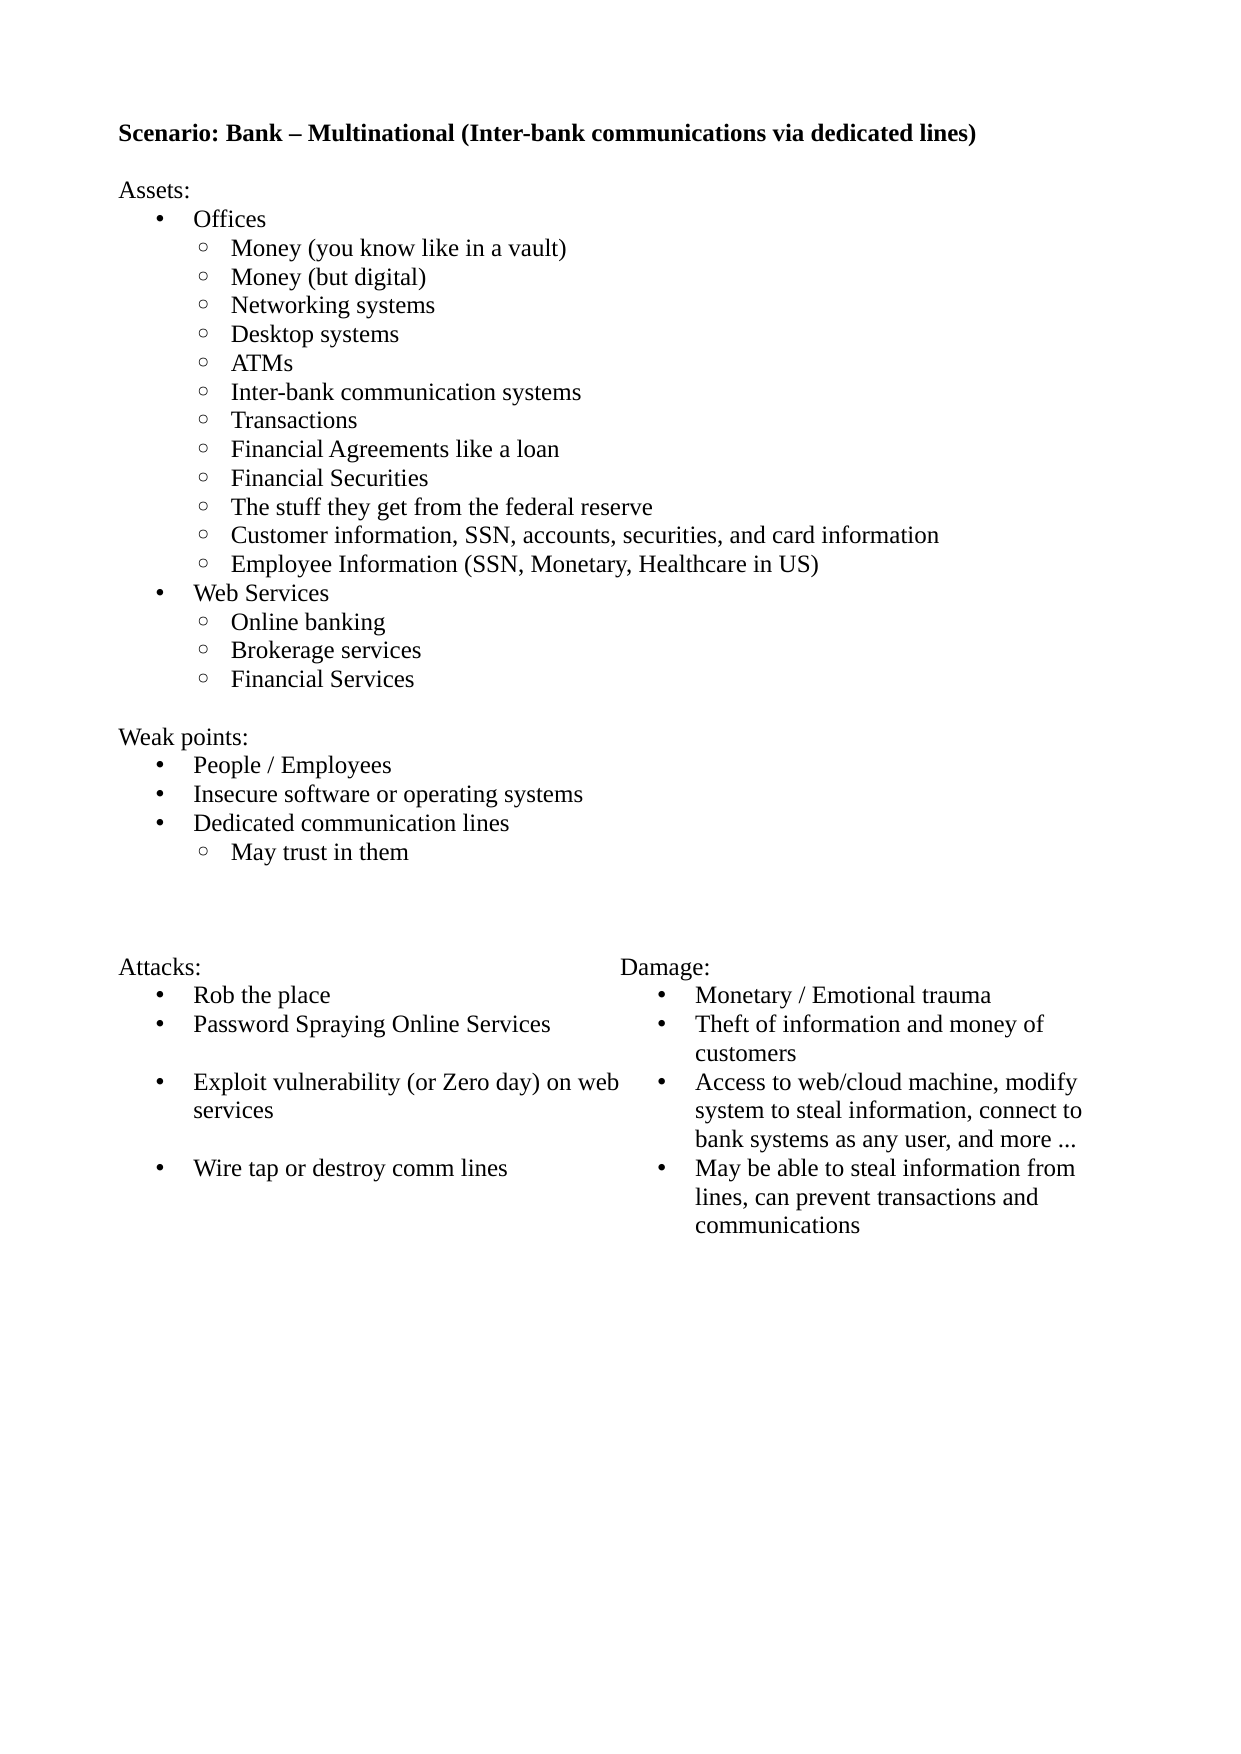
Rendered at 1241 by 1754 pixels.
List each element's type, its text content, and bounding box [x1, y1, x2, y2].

table_cell May be able to steal information from lines, can prevent transactions and communications [620, 1153, 1122, 1239]
table_header Damage: [620, 952, 1122, 981]
list Money (but digital) [193, 262, 1122, 291]
list May trust in them [193, 837, 1122, 894]
table_cell Rob the place [118, 981, 620, 1009]
list People / Employees [156, 751, 1122, 779]
list The stuff they get from the federal reserve [193, 492, 1122, 521]
table_cell Access to web/cloud machine, modify system to steal information, connect to bank systems as any user, and more ... [620, 1067, 1122, 1153]
table_header Attacks: [118, 952, 620, 981]
list Money (you know like in a vault) [193, 233, 1122, 262]
list Financial Securities [193, 463, 1122, 492]
list ATMs [193, 348, 1122, 377]
list Inter-bank communication systems [193, 377, 1122, 406]
list Online banking [193, 607, 1122, 636]
list Web Services [156, 578, 1122, 607]
list Employee Information (SSN, Monetary, Healthcare in US) [193, 549, 1122, 578]
list Desktop systems [193, 319, 1122, 348]
list Financial Services [193, 664, 1122, 693]
list Dedicated communication lines [156, 808, 1122, 837]
text Weak points: [118, 722, 1122, 751]
table_cell Password Spraying Online Services [118, 1009, 620, 1067]
list Offices [156, 204, 1122, 233]
table_cell Theft of information and money of customers [620, 1009, 1122, 1067]
list Transactions [193, 406, 1122, 434]
table_cell Monetary / Emotional trauma [620, 981, 1122, 1009]
text Scenario: Bank – Multinational (Inter-bank communications via dedicated lines) [118, 118, 1122, 176]
list Brokerage services [193, 636, 1122, 664]
list Financial Agreements like a loan [193, 434, 1122, 463]
list Customer information, SSN, accounts, securities, and card information [193, 521, 1122, 549]
list Insecure software or operating systems [156, 779, 1122, 808]
list Networking systems [193, 291, 1122, 319]
table_cell Exploit vulnerability (or Zero day) on web services [118, 1067, 620, 1153]
text Assets: [118, 176, 1122, 204]
table_cell Wire tap or destroy comm lines [118, 1153, 620, 1239]
